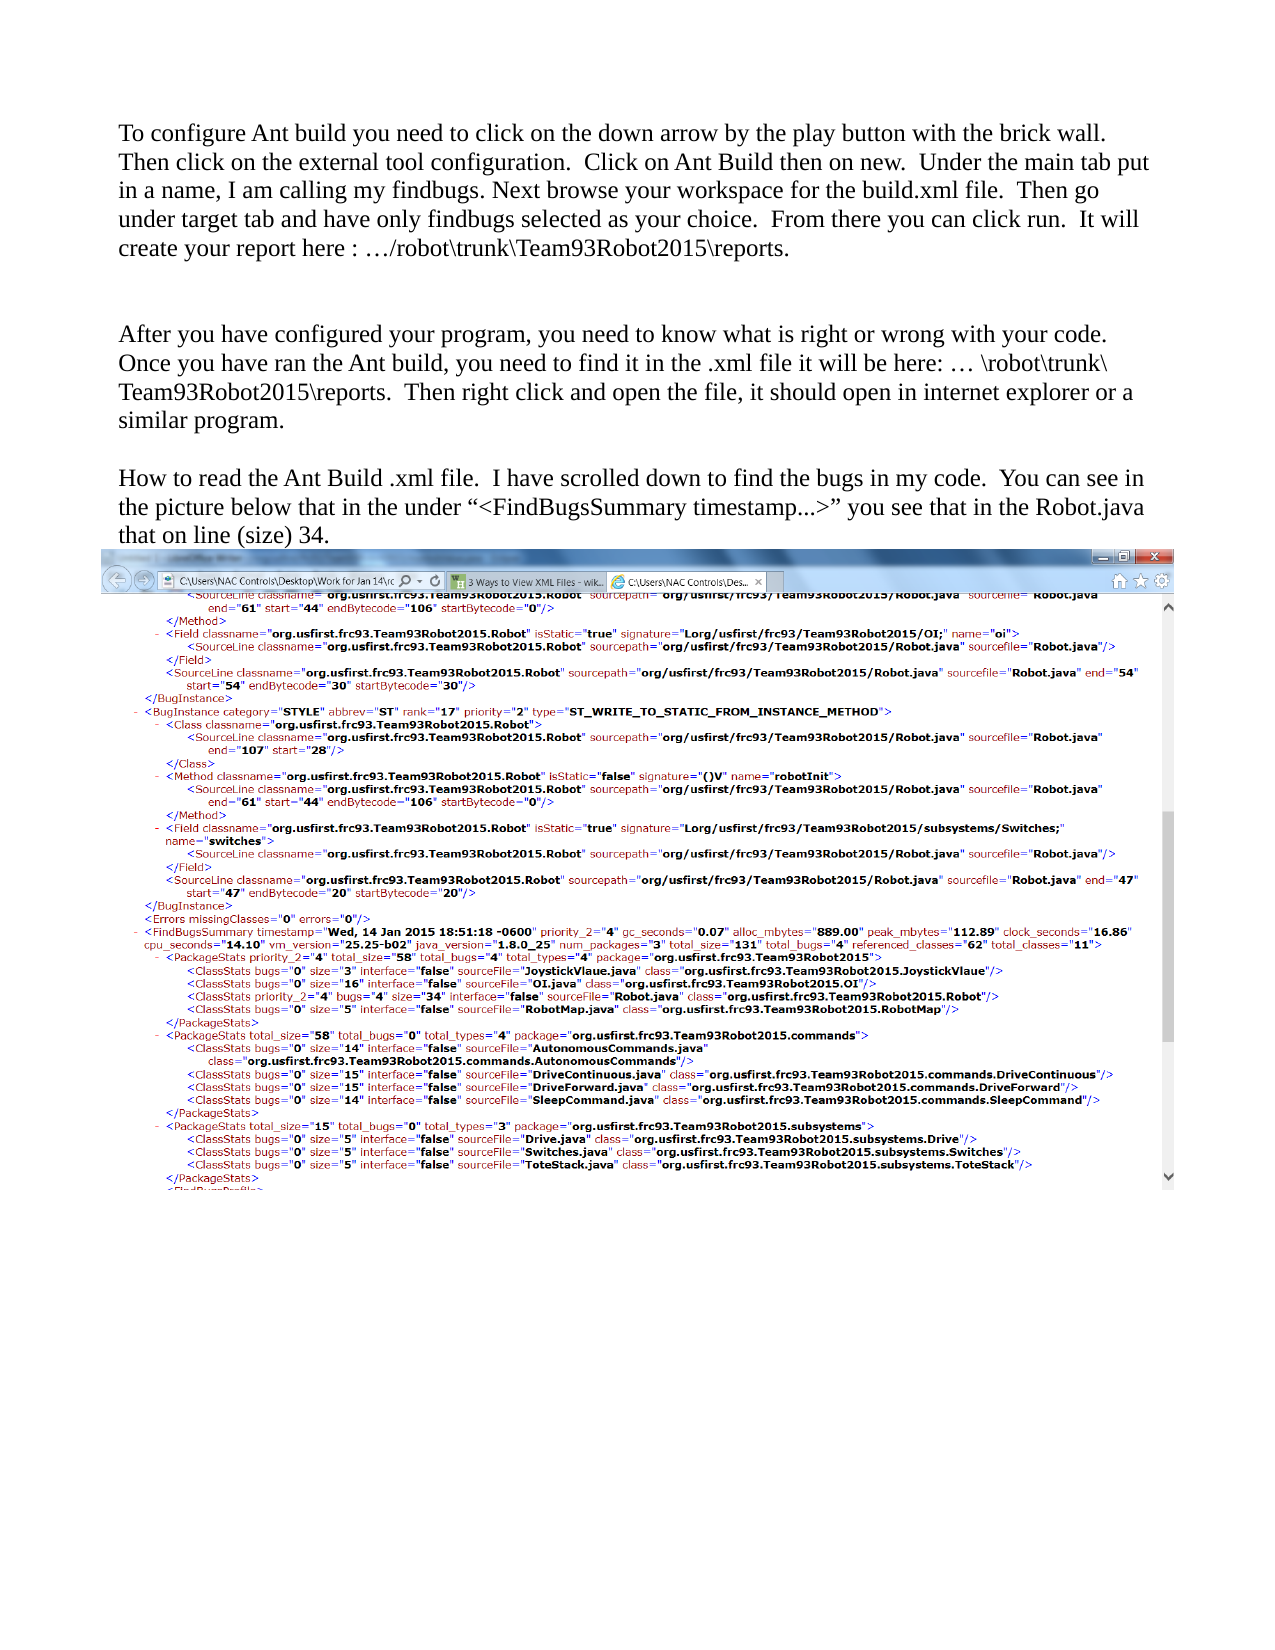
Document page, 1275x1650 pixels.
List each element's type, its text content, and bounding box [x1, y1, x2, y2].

text How to read the Ant Build .xml file. I have scrolled down to find the bugs in my code. You can see in the picture below that in the under “<FindBugsSummary timestamp...>” you see that in the Robot.java that on line (size) 34. [118, 463, 1157, 549]
text To configure Ant build you need to click on the down arrow by the play button with the brick wall. Then click on the external tool configuration. Click on Ant Build then on new. Under the main tab put in a name, I am calling my findbugs. Next browse your workspace for the build.xml file. Then go under target tab and have only findbugs selected as your choice. From there you can click run. It will create your report here : …/robot\trunk\Team93Robot2015\reports. [118, 118, 1157, 262]
picture [101, 549, 1174, 1190]
text After you have configured your program, you need to know what is right or wrong with your code. Once you have ran the Ant build, you need to find it in the .xml file it will be here: … \robot\trunk\Team93Robot2015\reports. Then right click and open the file, it should open in internet explorer or a similar program. [118, 319, 1157, 434]
